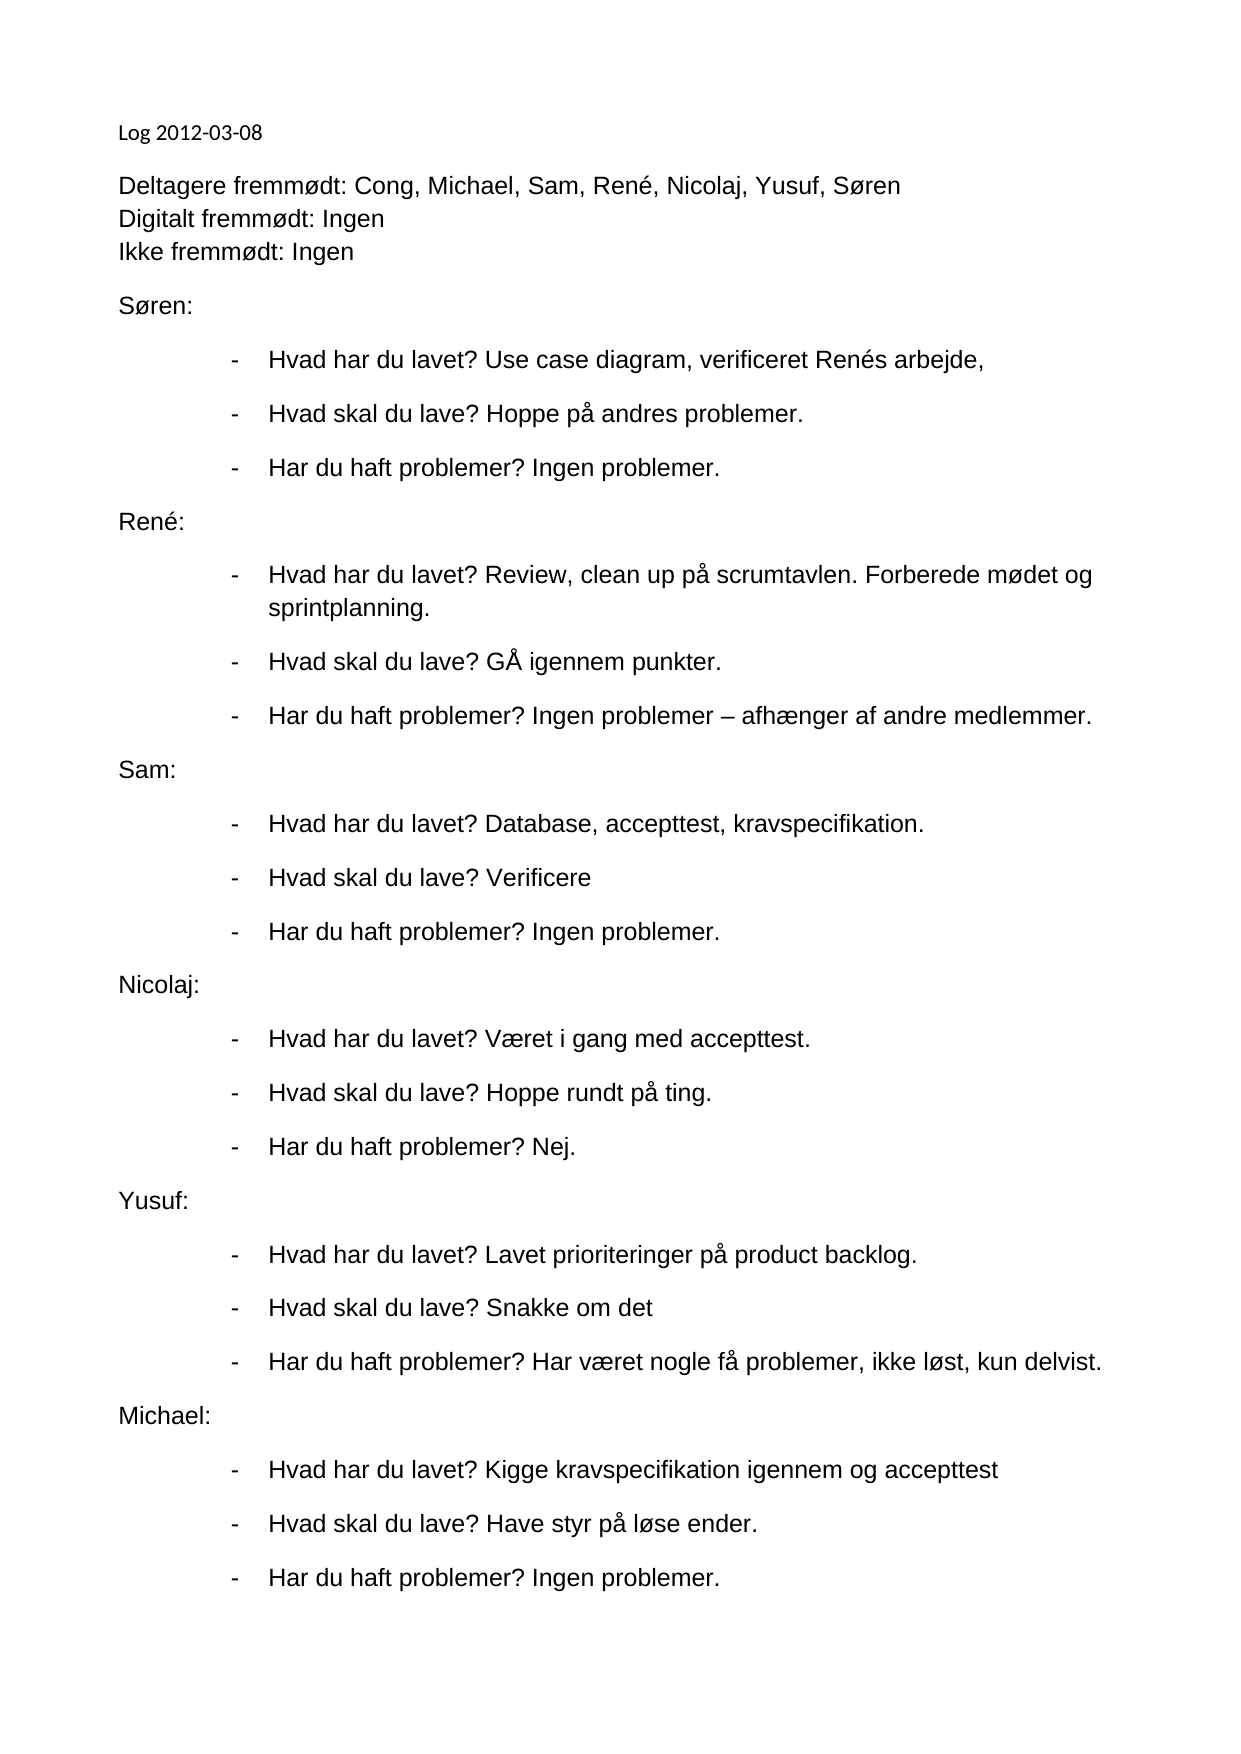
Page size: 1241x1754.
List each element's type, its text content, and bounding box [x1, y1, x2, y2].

text Yusuf: [118, 1186, 1122, 1214]
list Hvad skal du lave? Hoppe på andres problemer. [231, 399, 1122, 427]
text Deltagere fremmødt: Cong, Michael, Sam, René, Nicolaj, Yusuf, Søren Digitalt fremmødt: Ingen Ikke fremmødt: Ingen [118, 171, 1122, 266]
text Sam: [118, 755, 1122, 784]
list Har du haft problemer? Ingen problemer. [231, 1563, 1122, 1591]
list Hvad har du lavet? Database, accepttest, kravspecifikation. [231, 809, 1122, 837]
text Søren: [118, 291, 1122, 320]
text René: [118, 506, 1122, 535]
list Hvad har du lavet? Use case diagram, verificeret Renés arbejde, [231, 345, 1122, 374]
list Har du haft problemer? Har været nogle få problemer, ikke løst, kun delvist. [231, 1347, 1122, 1376]
list Hvad skal du lave? Hoppe rundt på ting. [231, 1078, 1122, 1107]
list Har du haft problemer? Ingen problemer – afhænger af andre medlemmer. [231, 701, 1122, 730]
text Michael: [118, 1401, 1122, 1430]
list Hvad skal du lave? Have styr på løse ender. [231, 1509, 1122, 1538]
list Hvad har du lavet? Lavet prioriteringer på product backlog. [231, 1239, 1122, 1268]
list Hvad skal du lave? GÅ igennem punkter. [231, 647, 1122, 676]
list Hvad har du lavet? Været i gang med accepttest. [231, 1024, 1122, 1053]
list Hvad har du lavet? Review, clean up på scrumtavlen. Forberede mødet og sprintplanning. [231, 560, 1122, 622]
text Nicolaj: [118, 970, 1122, 999]
list Har du haft problemer? Ingen problemer. [231, 453, 1122, 481]
list Har du haft problemer? Ingen problemer. [231, 916, 1122, 945]
list Har du haft problemer? Nej. [231, 1132, 1122, 1161]
list Hvad har du lavet? Kigge kravspecifikation igennem og accepttest [231, 1455, 1122, 1484]
text Log 2012-03-08 [118, 118, 1122, 146]
list Hvad skal du lave? Snakke om det [231, 1293, 1122, 1322]
list Hvad skal du lave? Verificere [231, 863, 1122, 891]
